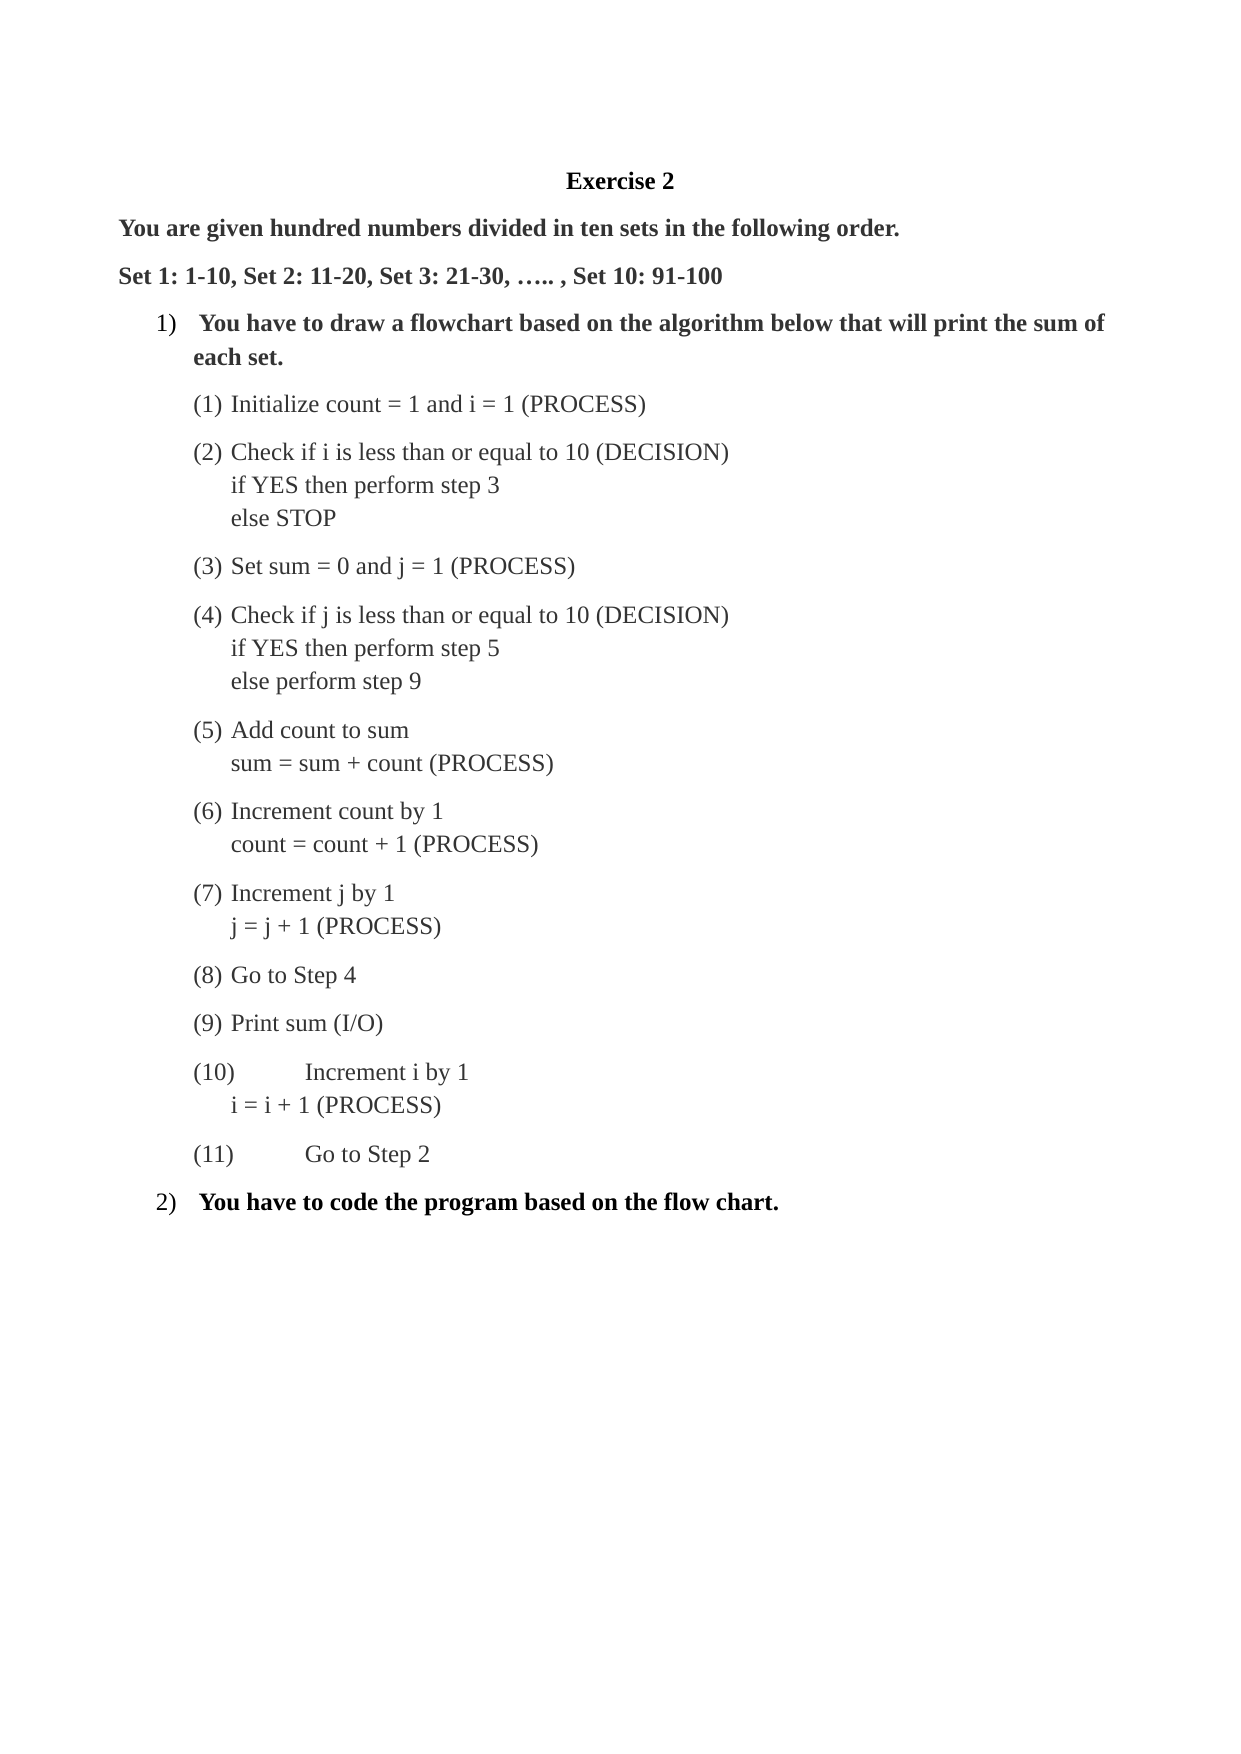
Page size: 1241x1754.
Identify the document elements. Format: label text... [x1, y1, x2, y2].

list Increment count by 1 count = count + 1 (PROCESS) [193, 796, 1122, 858]
list Check if i is less than or equal to 10 (DECISION) if YES then perform step 3 else STOP [193, 437, 1122, 532]
list Add count to sum sum = sum + count (PROCESS) [193, 715, 1122, 777]
list You have to code the program based on the flow chart. [156, 1187, 1122, 1216]
list Go to Step 4 [193, 960, 1122, 988]
list Set sum = 0 and j = 1 (PROCESS) [193, 551, 1122, 580]
list Check if j is less than or equal to 10 (DECISION) if YES then perform step 5 else perform step 9 [193, 600, 1122, 695]
list Go to Step 2 [193, 1139, 1122, 1167]
text Set 1: 1-10, Set 2: 11-20, Set 3: 21-30, ….. , Set 10: 91-100 [118, 261, 1122, 290]
list You have to draw a flowchart based on the algorithm below that will print the sum of each set. [156, 308, 1122, 370]
list Initialize count = 1 and i = 1 (PROCESS) [193, 389, 1122, 418]
list Increment j by 1 j = j + 1 (PROCESS) [193, 878, 1122, 940]
text You are given hundred numbers divided in ten sets in the following order. [118, 213, 1122, 242]
list Print sum (I/O) [193, 1008, 1122, 1037]
list Increment i by 1 i = i + 1 (PROCESS) [193, 1057, 1122, 1119]
text Exercise 2 [118, 166, 1122, 194]
